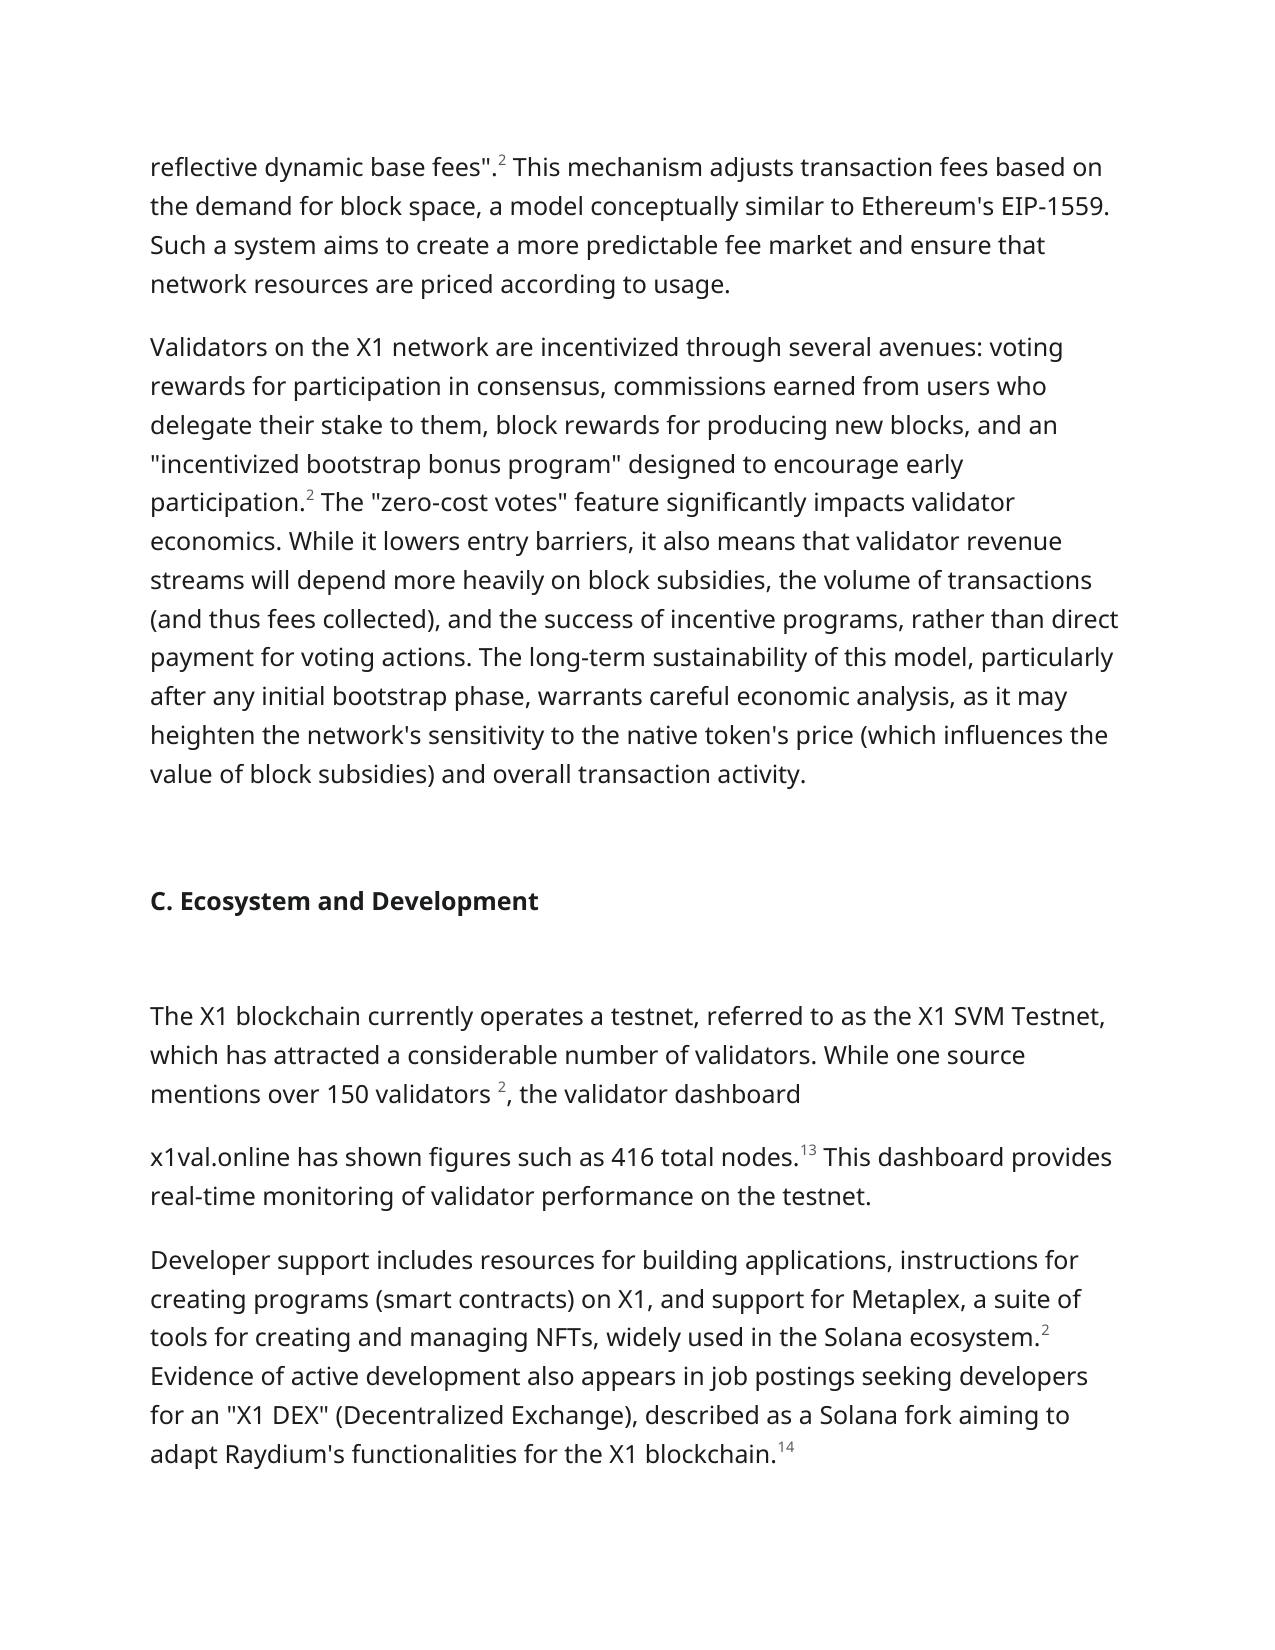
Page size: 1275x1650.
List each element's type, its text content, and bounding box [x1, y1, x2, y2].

subtitle C. Ecosystem and Development [150, 884, 1125, 918]
text Validators on the X1 network are incentivized through several avenues: voting rewards for participation in consensus, commissions earned from users who delegate their stake to them, block rewards for producing new blocks, and an "incentivized bootstrap bonus program" designed to encourage early participation.2 The "zero-cost votes" feature significantly impacts validator economics. While it lowers entry barriers, it also means that validator revenue streams will depend more heavily on block subsidies, the volume of transactions (and thus fees collected), and the success of incentive programs, rather than direct payment for voting actions. The long-term sustainability of this model, particularly after any initial bootstrap phase, warrants careful economic analysis, as it may heighten the network's sensitivity to the native token's price (which influences the value of block subsidies) and overall transaction activity. [150, 330, 1125, 790]
text Developer support includes resources for building applications, instructions for creating programs (smart contracts) on X1, and support for Metaplex, a suite of tools for creating and managing NFTs, widely used in the Solana ecosystem.2 Evidence of active development also appears in job postings seeking developers for an "X1 DEX" (Decentralized Exchange), described as a Solana fork aiming to adapt Raydium's functionalities for the X1 blockchain.14 [150, 1242, 1125, 1470]
text reflective dynamic base fees".2 This mechanism adjusts transaction fees based on the demand for block space, a model conceptually similar to Ethereum's EIP-1559. Such a system aims to create a more predictable fee market and ensure that network resources are priced according to usage. [150, 150, 1125, 300]
text The X1 blockchain currently operates a testnet, referred to as the X1 SVM Testnet, which has attracted a considerable number of validators. While one source mentions over 150 validators 2, the validator dashboard [150, 999, 1125, 1110]
text x1val.online has shown figures such as 416 total nodes.13 This dashboard provides real-time monitoring of validator performance on the testnet. [150, 1140, 1125, 1213]
